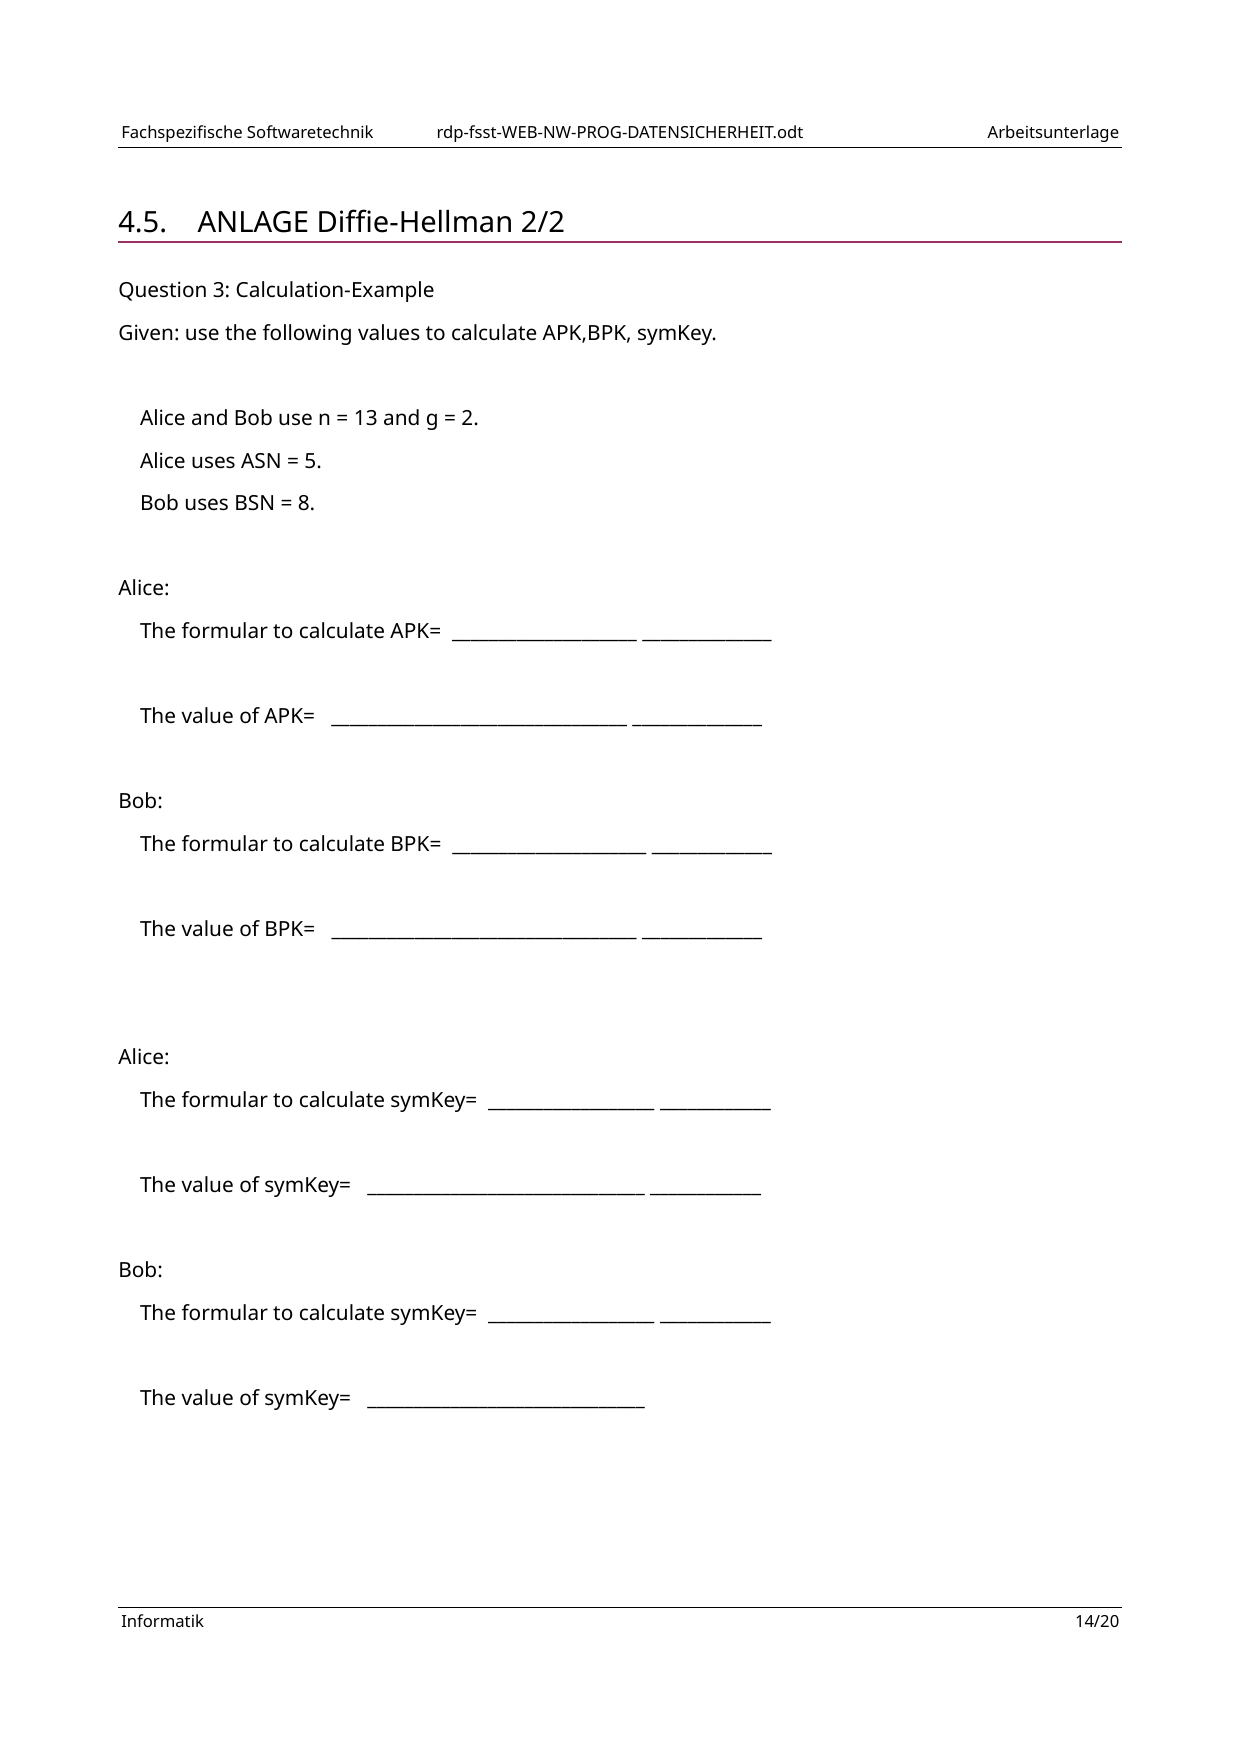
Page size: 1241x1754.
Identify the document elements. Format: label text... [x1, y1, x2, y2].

text The formular to calculate symKey= __________________ ____________ [118, 1298, 1122, 1326]
text Given: use the following values to calculate APK,BPK, symKey. [118, 318, 1122, 346]
text The value of symKey= ______________________________ ____________ [118, 1170, 1122, 1198]
subtitle ANLAGE Diffie-Hellman 2/2 [118, 201, 1122, 241]
text The formular to calculate BPK= _____________________ _____________ [118, 829, 1122, 858]
text Alice uses ASN = 5. [118, 446, 1122, 474]
text The formular to calculate symKey= __________________ ____________ [118, 1085, 1122, 1113]
text Bob uses BSN = 8. [118, 488, 1122, 517]
text The formular to calculate APK= ____________________ ______________ [118, 616, 1122, 644]
text Bob: [118, 787, 1122, 815]
text Alice: [118, 1042, 1122, 1071]
text Alice: [118, 573, 1122, 602]
text Alice and Bob use n = 13 and g = 2. [118, 403, 1122, 432]
text Bob: [118, 1255, 1122, 1284]
text The value of BPK= _________________________________ _____________ [118, 914, 1122, 943]
text The value of symKey= ______________________________ [118, 1383, 1122, 1411]
text Question 3: Calculation-Example [118, 275, 1122, 304]
text The value of APK= ________________________________ ______________ [118, 701, 1122, 730]
